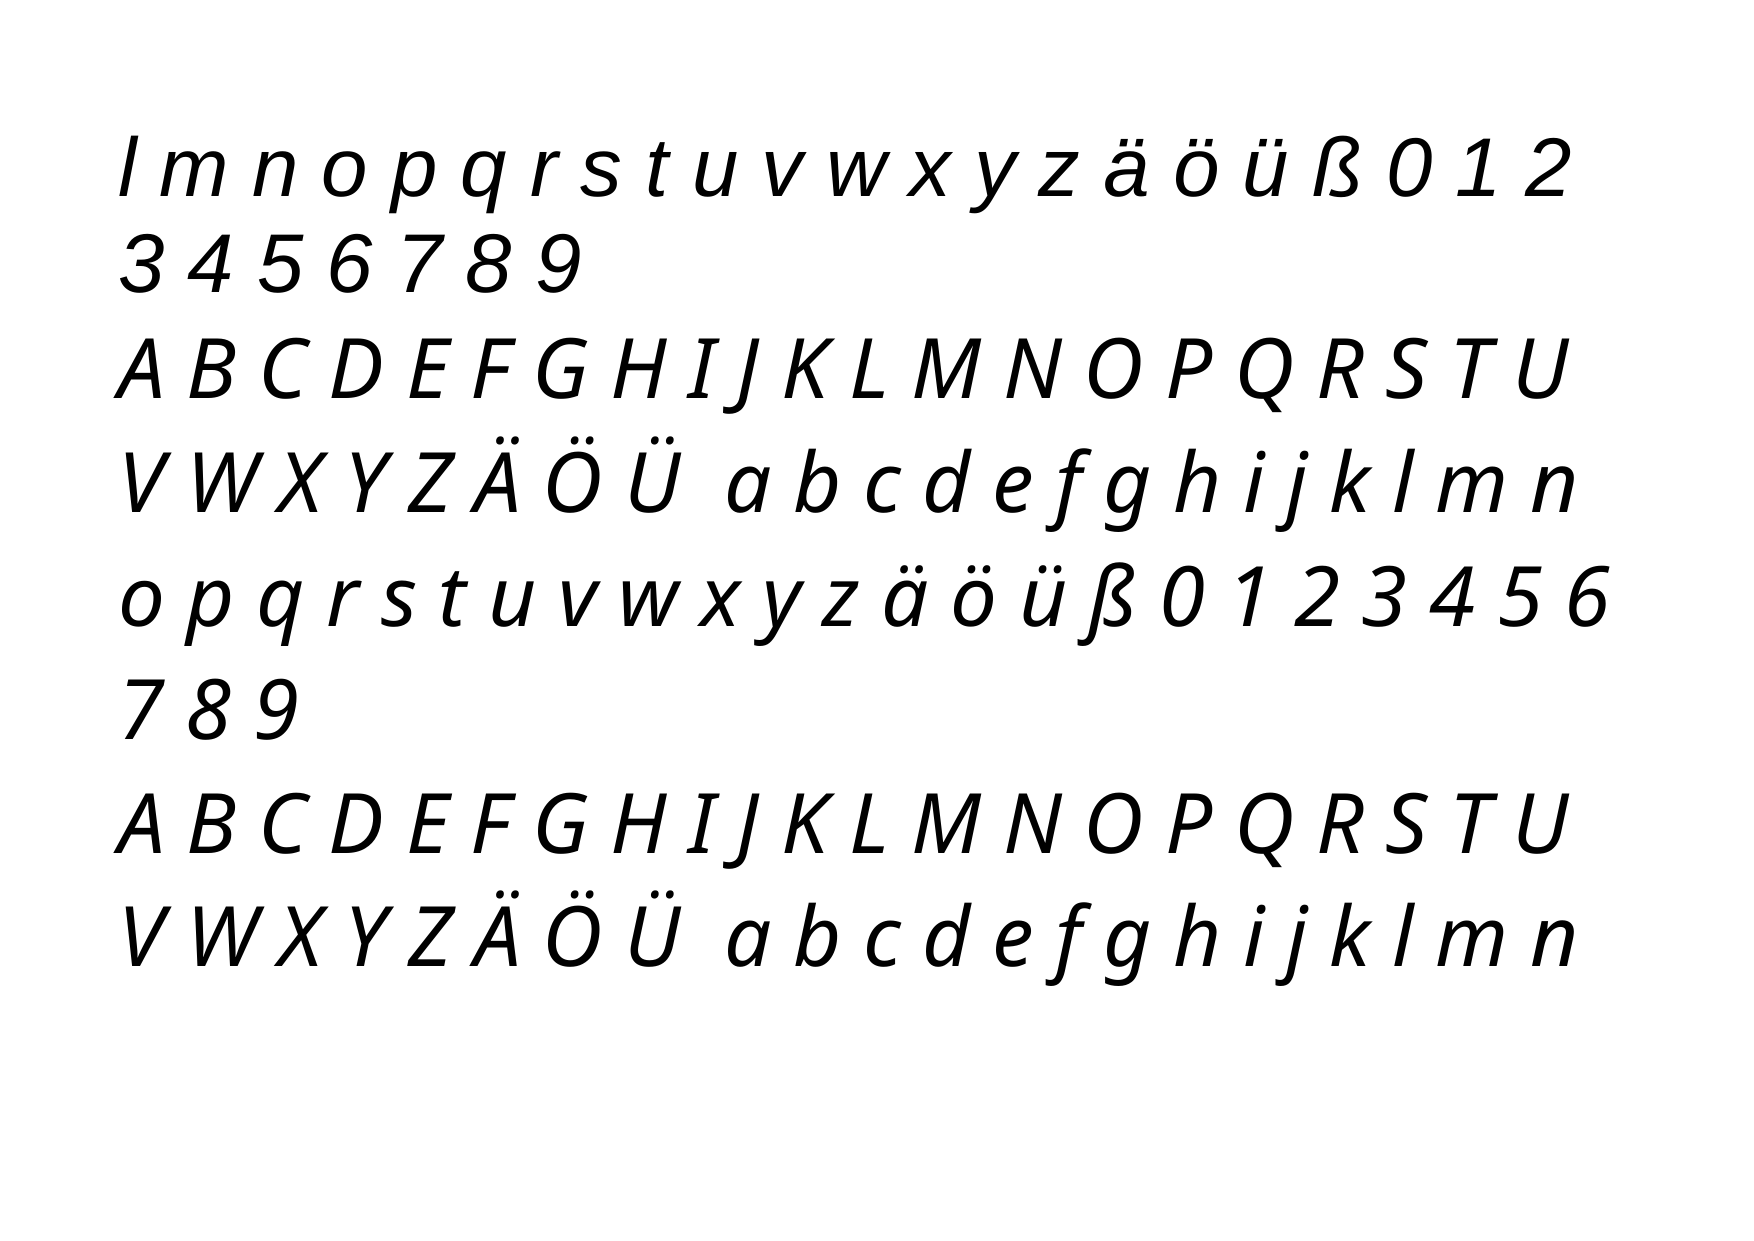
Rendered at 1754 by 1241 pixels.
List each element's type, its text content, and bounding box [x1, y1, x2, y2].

text A B C D E F G H I J K L M N O P Q R S T U V W X Y Z Ä Ö Ü a b c d e f g h i j k l m n [118, 764, 1635, 991]
text A B C D E F G H I J K L M N O P Q R S T U V W X Y Z Ä Ö Ü a b c d e f g h i j k l m n o p q r s t u v w x y z ä ö ü ß 0 1 2 3 4 5 6 7 8 9 [118, 310, 1635, 764]
text l m n o p q r s t u v w x y z ä ö ü ß 0 1 2 3 4 5 6 7 8 9 [118, 118, 1635, 310]
